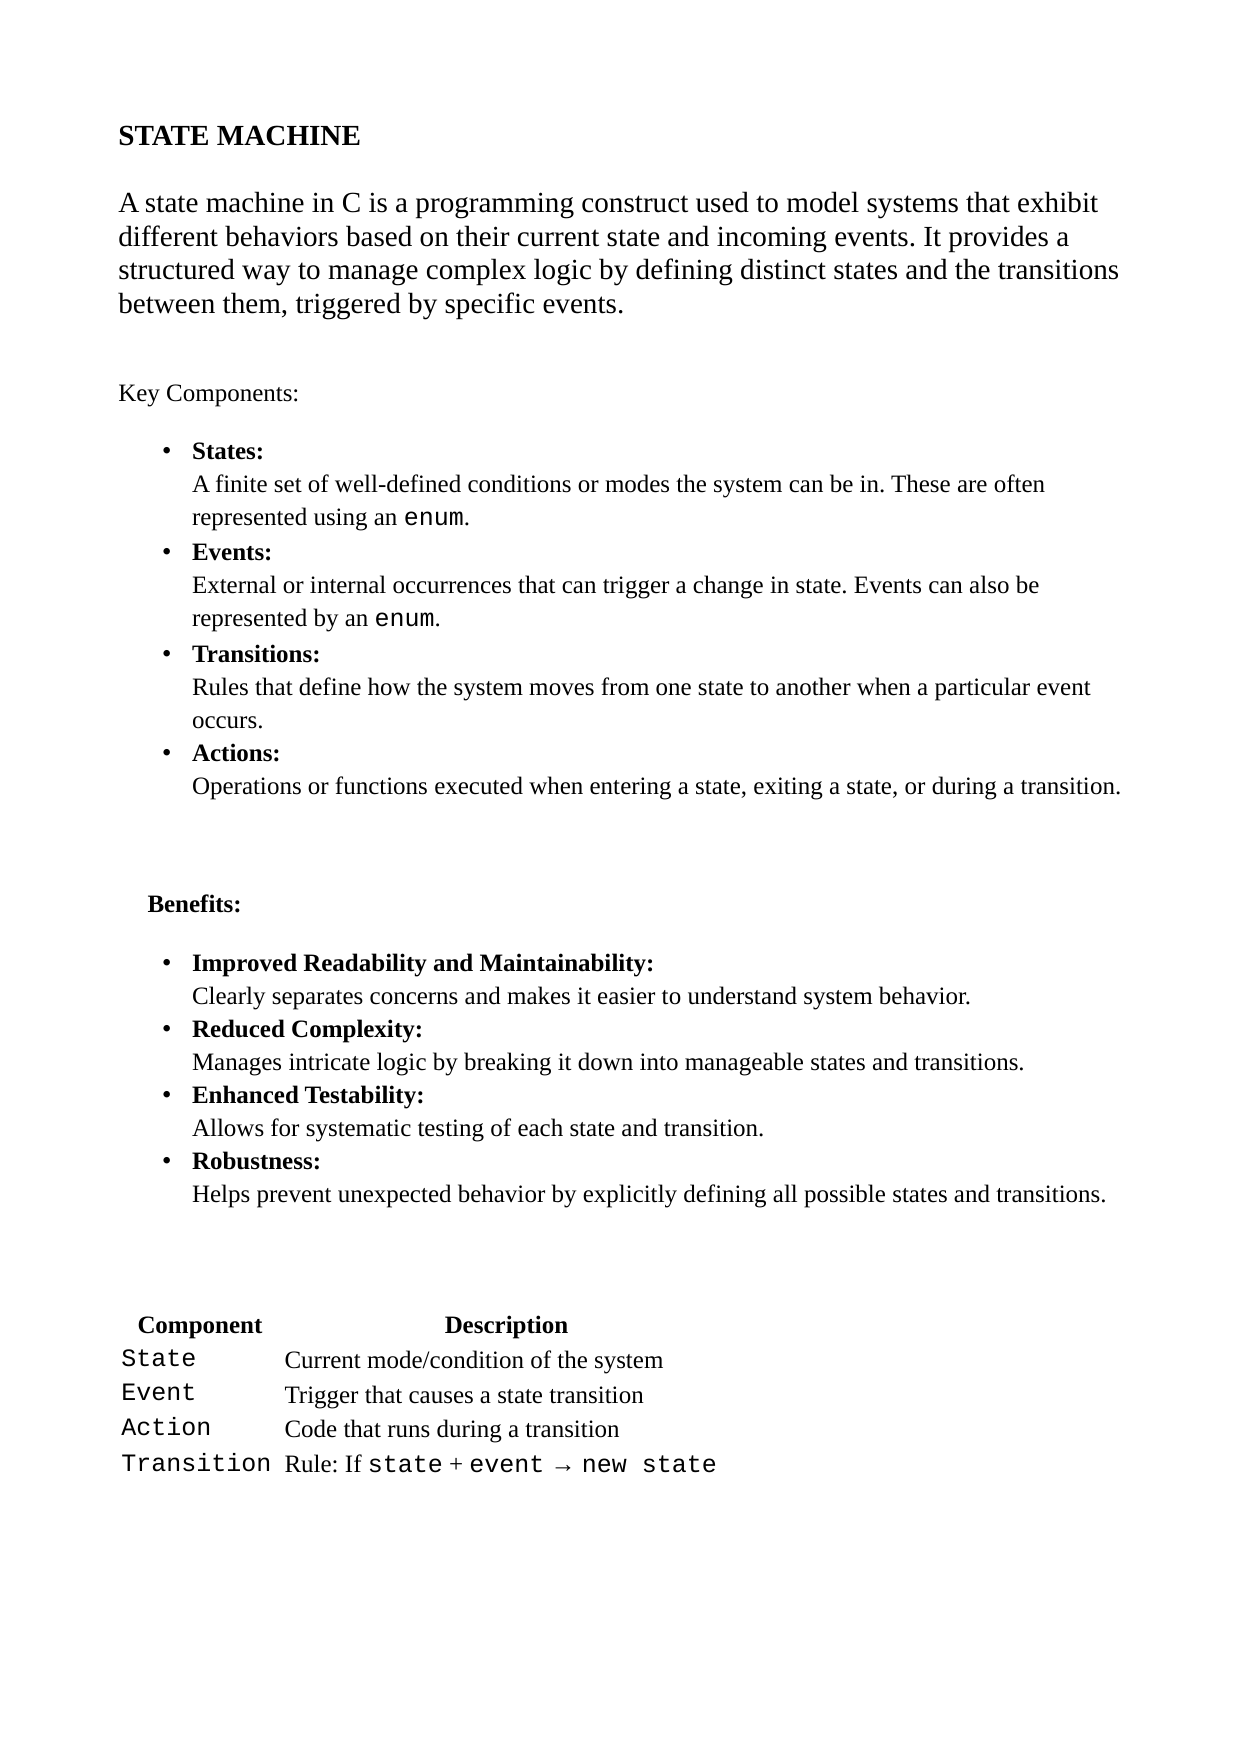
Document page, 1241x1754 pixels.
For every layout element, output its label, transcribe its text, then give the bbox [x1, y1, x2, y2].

table_cell Code that runs during a transition [281, 1411, 731, 1446]
list Manages intricate logic by breaking it down into manageable states and transitions. [162, 1047, 1122, 1076]
table_cell Rule: If state + event → new state [281, 1446, 731, 1483]
table_cell Current mode/condition of the system [281, 1342, 731, 1377]
text STATE MACHINE [118, 118, 1122, 152]
text Key Components: [118, 378, 1122, 406]
list Operations or functions executed when entering a state, exiting a state, or during a transition. [162, 771, 1122, 799]
list Actions: [162, 738, 1122, 767]
list Enhanced Testability: [162, 1080, 1122, 1109]
list A finite set of well-defined conditions or modes the system can be in. These are often represented using an enum. [162, 469, 1122, 533]
list Improved Readability and Maintainability: [162, 948, 1122, 977]
list Helps prevent unexpected behavior by explicitly defining all possible states and transitions. [162, 1179, 1122, 1208]
list Allows for systematic testing of each state and transition. [162, 1113, 1122, 1142]
list Events: [162, 537, 1122, 566]
text Benefits: [118, 886, 1122, 919]
text A state machine in C is a programming construct used to model systems that exhibit different behaviors based on their current state and incoming events. It provides a structured way to manage complex logic by defining distinct states and the transitions between them, triggered by specific events. [118, 185, 1122, 319]
table_header Component [118, 1308, 281, 1342]
list Clearly separates concerns and makes it easier to understand system behavior. [162, 981, 1122, 1009]
table_cell Trigger that causes a state transition [281, 1377, 731, 1411]
list Transitions: [162, 639, 1122, 667]
list Reduced Complexity: [162, 1014, 1122, 1043]
table_cell Transition [118, 1446, 281, 1483]
list States: [162, 436, 1122, 464]
list External or internal occurrences that can trigger a change in state. Events can also be represented by an enum. [162, 570, 1122, 634]
list Rules that define how the system moves from one state to another when a particular event occurs. [162, 672, 1122, 733]
table_cell Event [118, 1377, 281, 1411]
table_cell State [118, 1342, 281, 1377]
table_header Description [281, 1308, 731, 1342]
table_cell Action [118, 1411, 281, 1446]
list Robustness: [162, 1146, 1122, 1175]
